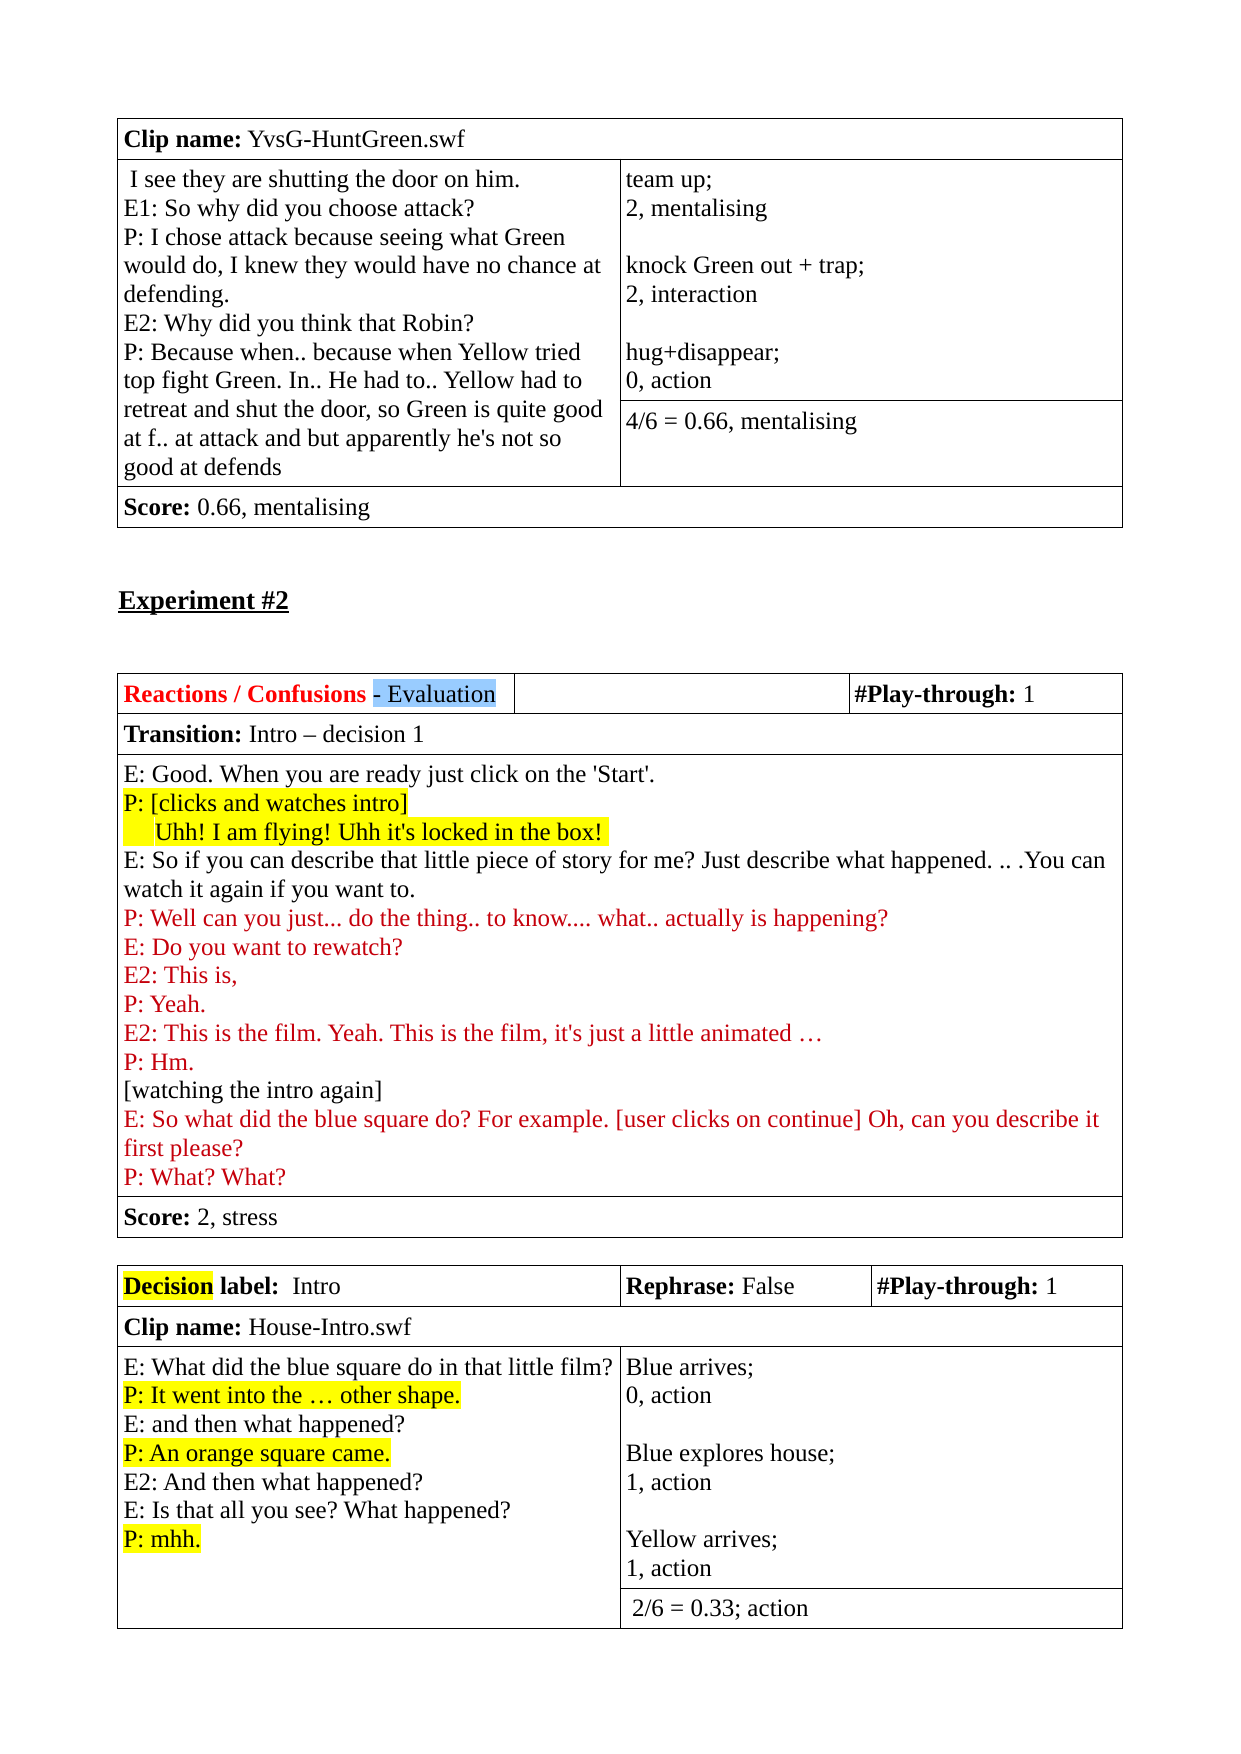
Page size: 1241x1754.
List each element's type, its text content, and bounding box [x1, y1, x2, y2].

table_header #Play-through: 1 [872, 1266, 1122, 1306]
table_cell team up; 2, mentalising knock Green out + trap; 2, interaction hug+disappear; 0, action [621, 160, 1122, 400]
table_cell Blue arrives; 0, action Blue explores house; 1, action Yellow arrives; 1, action [621, 1347, 1122, 1588]
text Experiment #2 [118, 584, 1122, 615]
table_cell Score: 0.66, mentalising [118, 487, 1122, 527]
table_cell Score: 2, stress [118, 1197, 1122, 1237]
table_header Decision label: Intro [118, 1266, 620, 1306]
table_header [515, 674, 849, 713]
table_cell Clip name: YvsG-HuntGreen.swf [118, 119, 1122, 158]
table_cell Transition: Intro – decision 1 [118, 714, 1122, 753]
table_header Rephrase: False [621, 1266, 871, 1306]
table_cell 4/6 = 0.66, mentalising [621, 401, 1122, 486]
table_cell E: Good. When you are ready just click on the 'Start'. P: [clicks and watches intro] Uhh! I am flying! Uhh it's locked in the box! E: So if you can describe that little piece of story for me? Just describe what happened. .. .You can watch it again if you want to. P: Well can you just... do the thing.. to know.... what.. actually is happening? E: Do you want to rewatch? E2: This is, P: Yeah. E2: This is the film. Yeah. This is the film, it's just a little animated … P: Hm. [watching the intro again] E: So what did the blue square do? For example. [user clicks on continue] Oh, can you describe it first please? P: What? What? [118, 755, 1122, 1196]
table_header Reactions / Confusions - Evaluation [118, 674, 514, 713]
table_cell I see they are shutting the door on him. E1: So why did you choose attack? P: I chose attack because seeing what Green would do, I knew they would have no chance at defending. E2: Why did you think that Robin? P: Because when.. because when Yellow tried top fight Green. In.. He had to.. Yellow had to retreat and shut the door, so Green is quite good at f.. at attack and but apparently he's not so good at defends [118, 160, 620, 486]
table_cell Clip name: House-Intro.swf [118, 1307, 1122, 1346]
table_header #Play-through: 1 [850, 674, 1122, 713]
table_cell 2/6 = 0.33; action [621, 1589, 1122, 1628]
table_cell E: What did the blue square do in that little film? P: It went into the … other shape. E: and then what happened? P: An orange square came. E2: And then what happened? E: Is that all you see? What happened? P: mhh. [118, 1347, 620, 1628]
